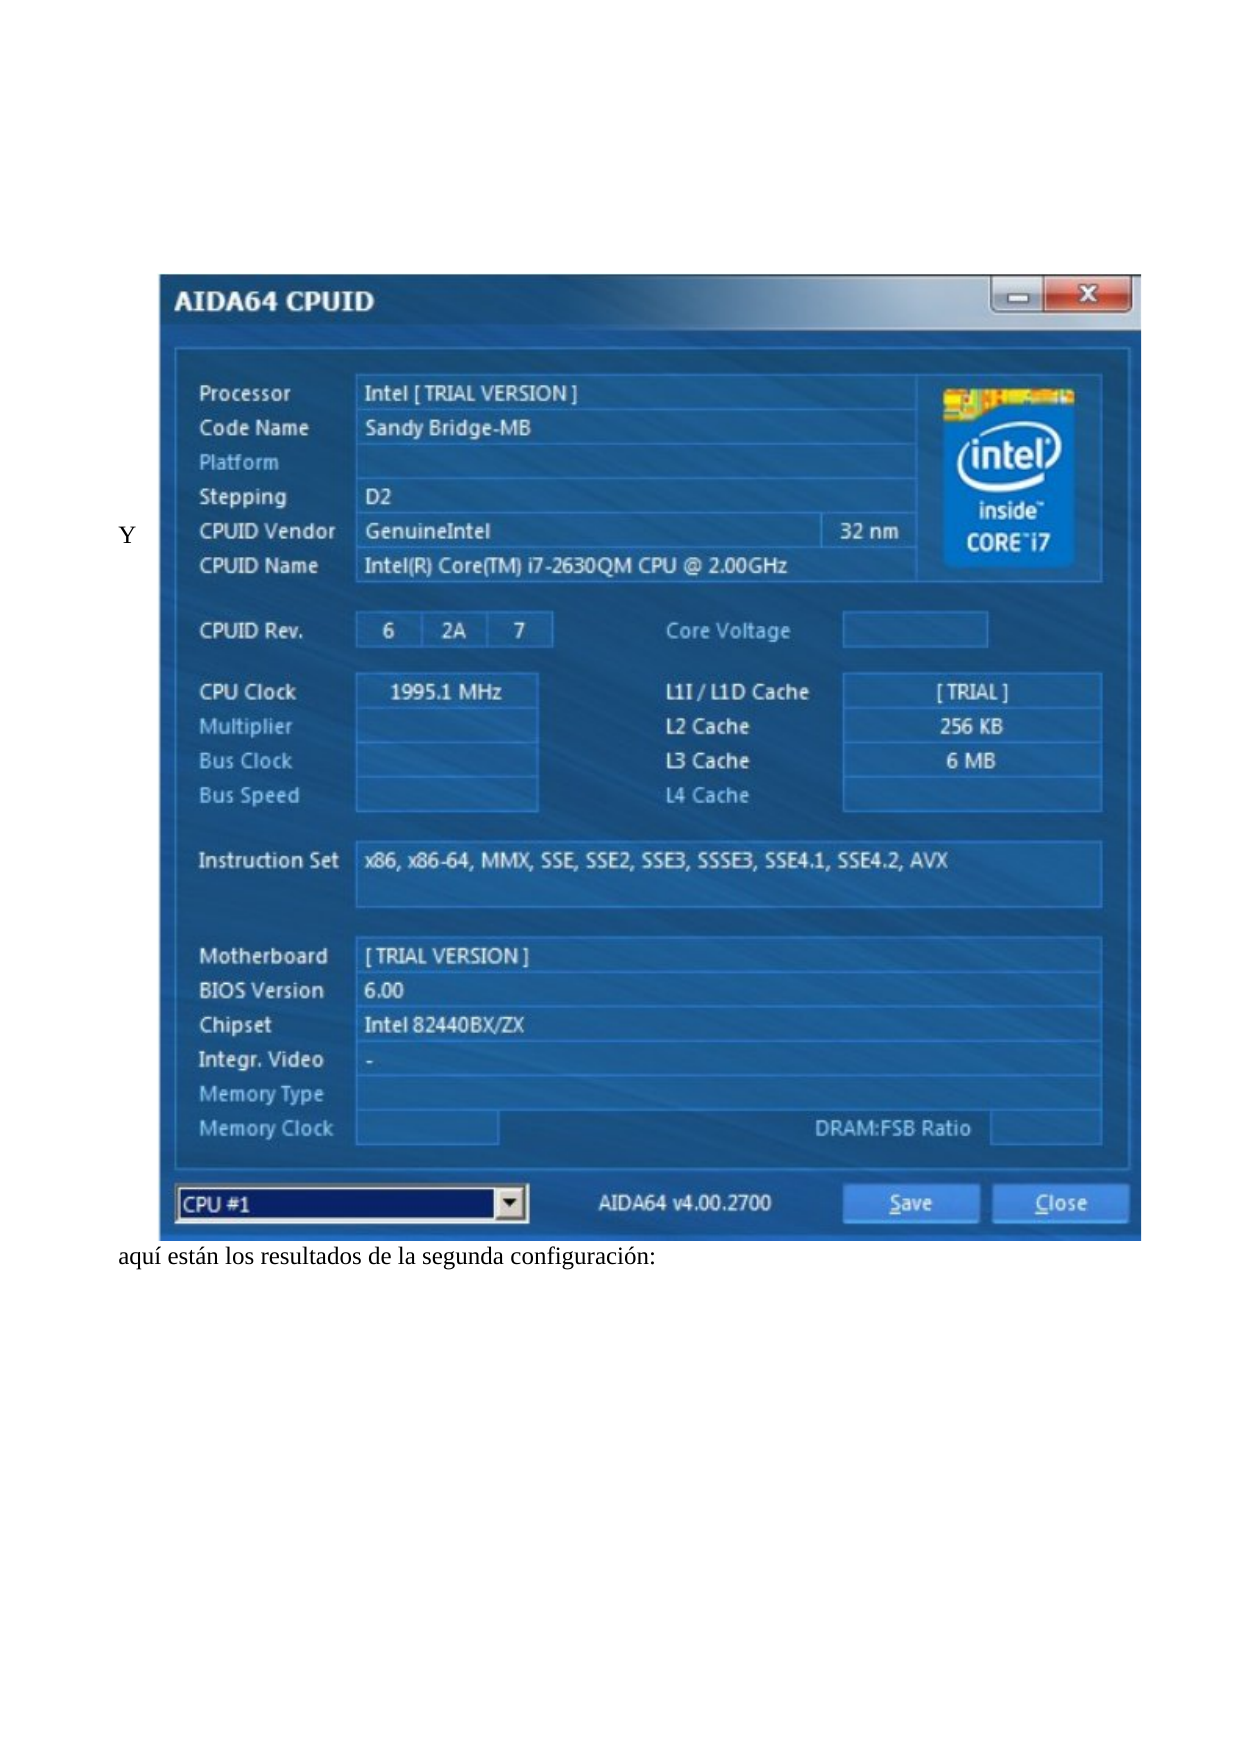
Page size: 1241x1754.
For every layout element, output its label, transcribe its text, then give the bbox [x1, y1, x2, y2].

text Y aquí están los resultados de la segunda configuración: [118, 521, 1122, 1269]
picture [156, 273, 1142, 1241]
